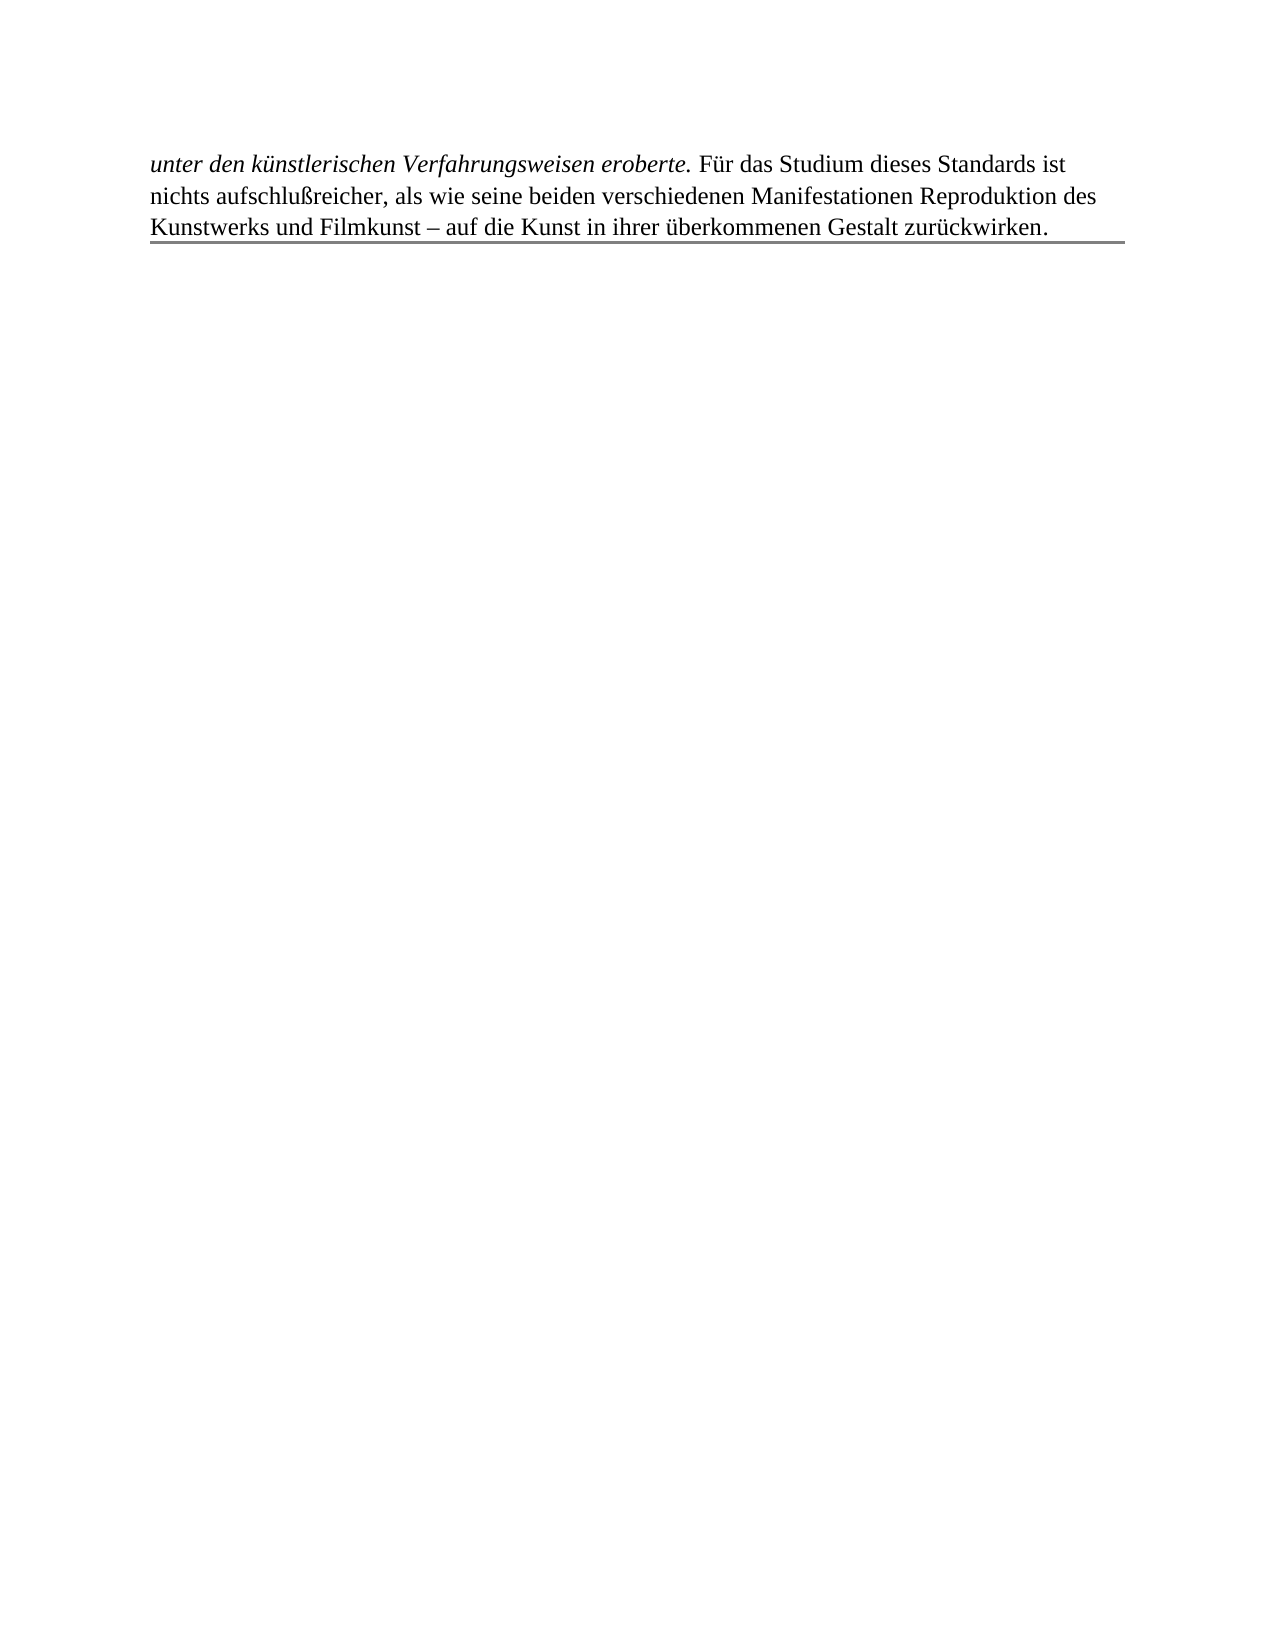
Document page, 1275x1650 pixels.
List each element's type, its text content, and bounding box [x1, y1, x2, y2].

text unter den künstlerischen Verfahrungsweisen eroberte. Für das Studium dieses Standards ist nichts aufschlußreicher, als wie seine beiden verschiedenen Manifestationen Reproduktion des Kunstwerks und Filmkunst – auf die Kunst in ihrer überkommenen Gestalt zurückwirken. [150, 150, 1125, 241]
